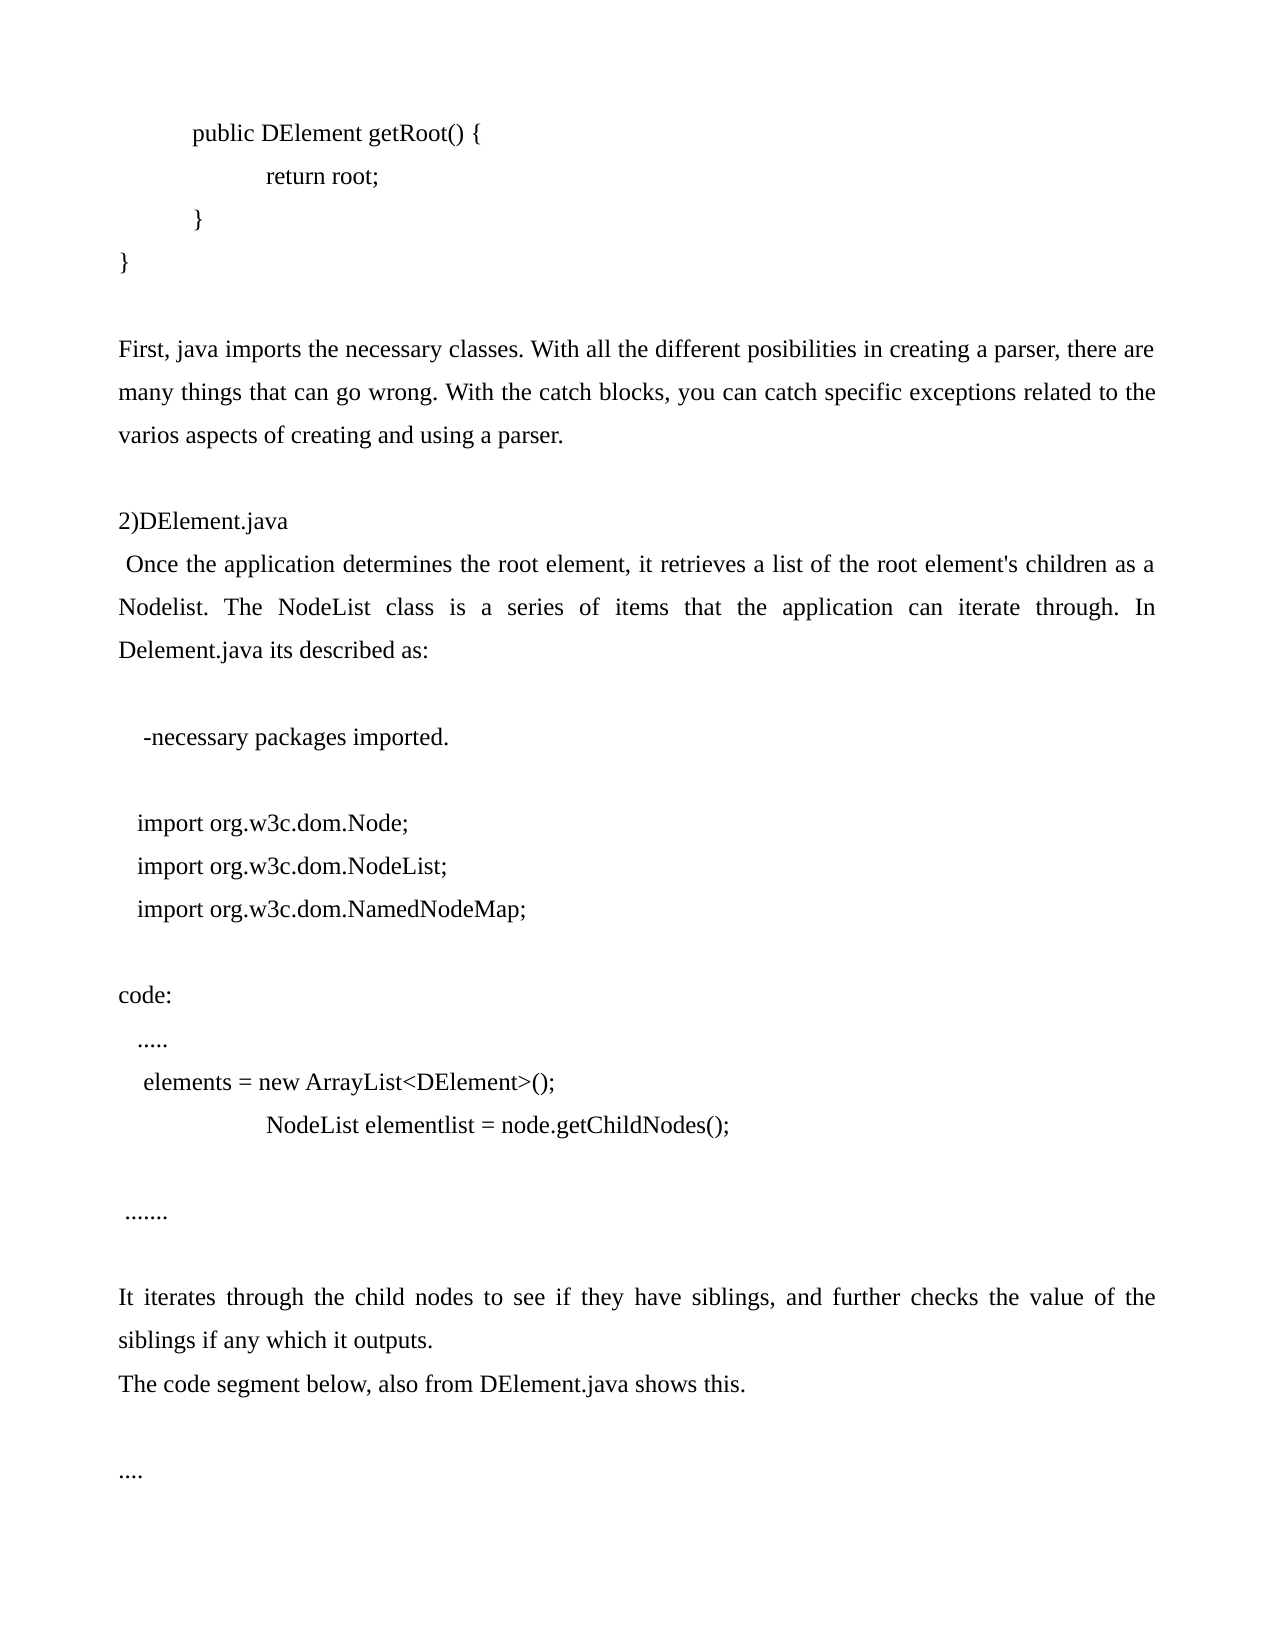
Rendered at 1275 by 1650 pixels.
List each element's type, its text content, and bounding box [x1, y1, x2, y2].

text ....... [118, 1196, 1157, 1225]
text } [118, 247, 1157, 276]
text return root; [118, 161, 1157, 190]
text public DElement getRoot() { [118, 118, 1157, 147]
text } [118, 204, 1157, 233]
text import org.w3c.dom.Node; [118, 808, 1157, 837]
text First, java imports the necessary classes. With all the different posibilities in creating a parser, there are many things that can go wrong. With the catch blocks, you can catch specific exceptions related to the varios aspects of creating and using a parser. [118, 334, 1157, 449]
text 2)DElement.java [118, 506, 1157, 535]
text Once the application determines the root element, it retrieves a list of the root element's children as a Nodelist. The NodeList class is a series of items that the application can iterate through. In Delement.java its described as: [118, 549, 1157, 664]
text The code segment below, also from DElement.java shows this. [118, 1369, 1157, 1397]
text It iterates through the child nodes to see if they have siblings, and further checks the value of the siblings if any which it outputs. [118, 1282, 1157, 1354]
text .... [118, 1455, 1157, 1484]
text NodeList elementlist = node.getChildNodes(); [118, 1110, 1157, 1139]
text import org.w3c.dom.NodeList; [118, 851, 1157, 880]
text import org.w3c.dom.NamedNodeMap; [118, 894, 1157, 923]
text ..... [118, 1024, 1157, 1052]
text code: [118, 981, 1157, 1009]
text elements = new ArrayList<DElement>(); [118, 1067, 1157, 1096]
text -necessary packages imported. [118, 722, 1157, 751]
